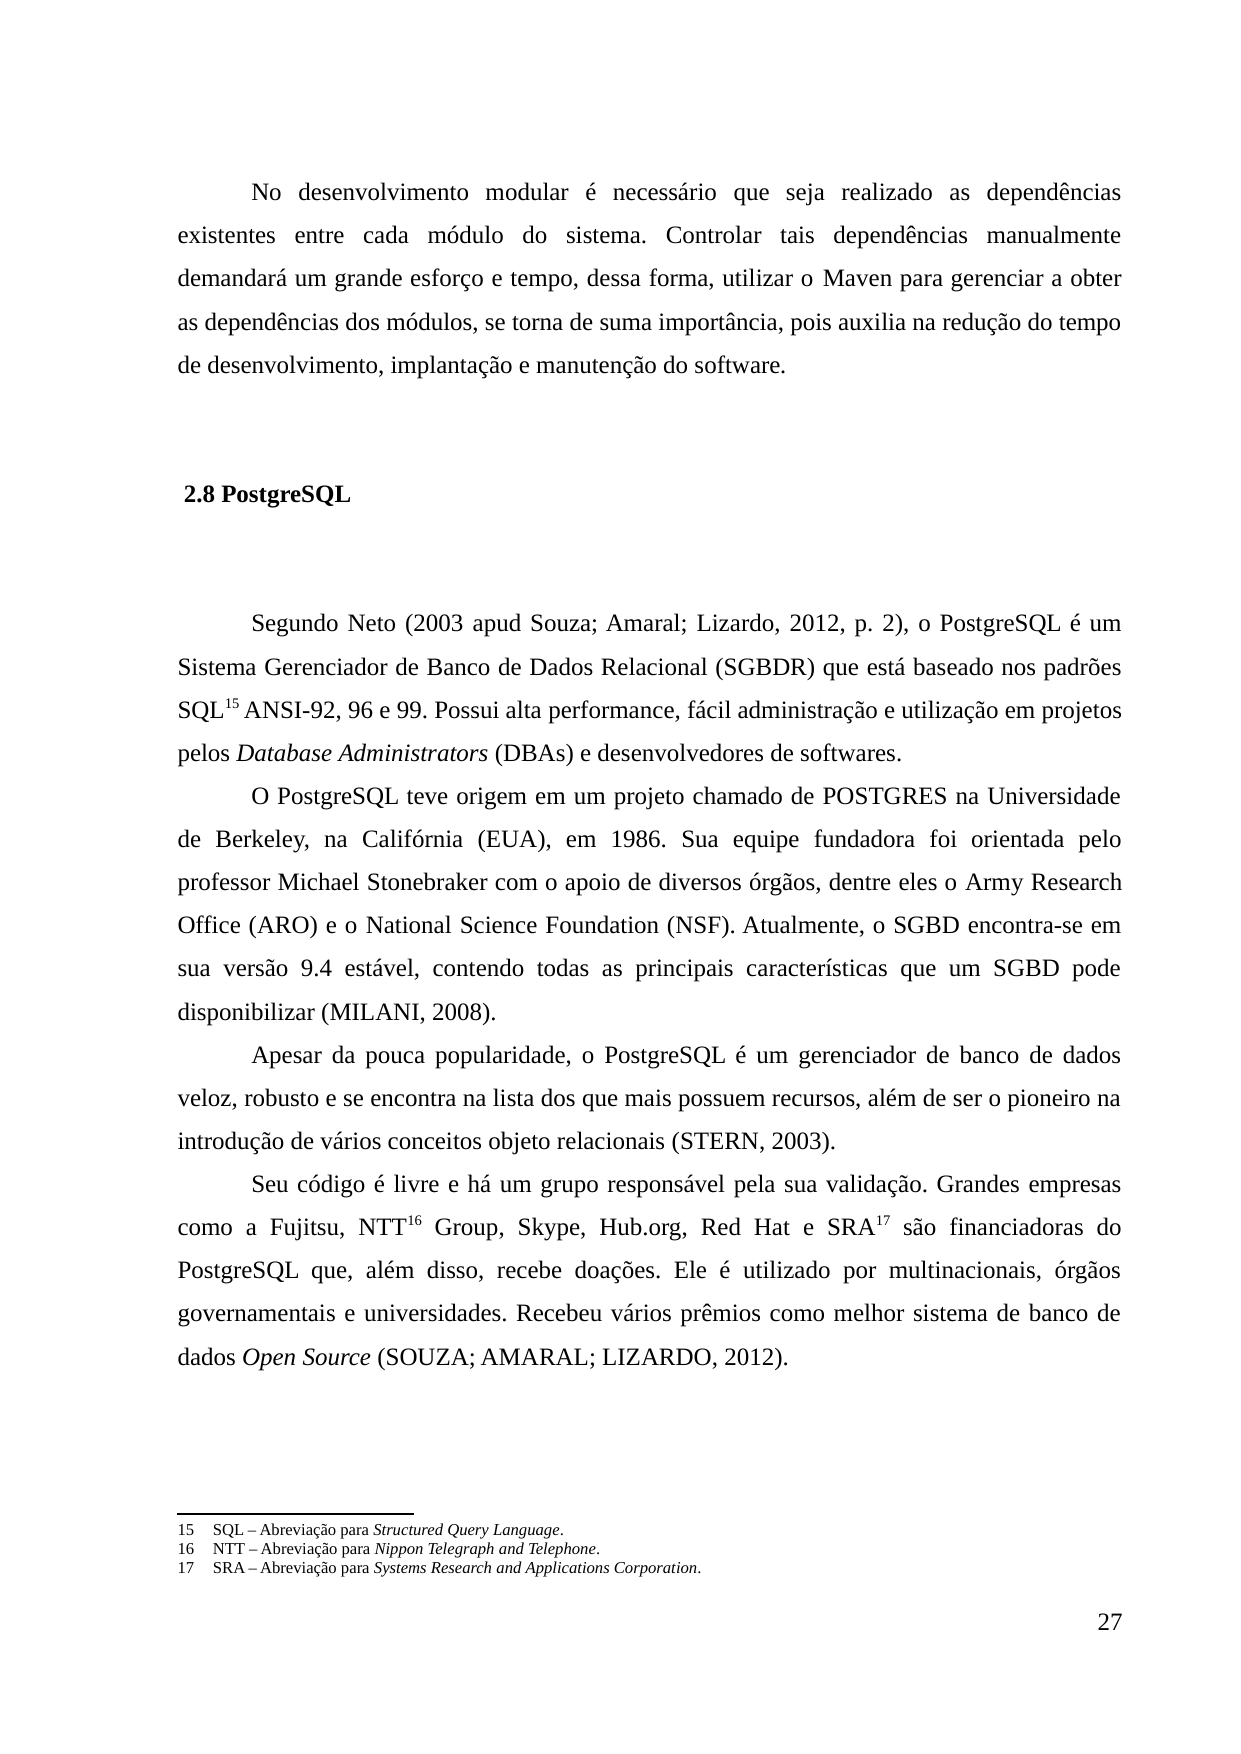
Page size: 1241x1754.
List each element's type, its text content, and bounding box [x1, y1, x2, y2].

text NTT – Abreviação para Nippon Telegraph and Telephone. [177, 1539, 1122, 1558]
subtitle PostgreSQL [177, 479, 1122, 508]
text Apesar da pouca popularidade, o PostgreSQL é um gerenciador de banco de dados veloz, robusto e se encontra na lista dos que mais possuem recursos, além de ser o pioneiro na introdução de vários conceitos objeto relacionais (STERN, 2003). [177, 1040, 1122, 1155]
text O PostgreSQL teve origem em um projeto chamado de POSTGRES na Universidade de Berkeley, na Califórnia (EUA), em 1986. Sua equipe fundadora foi orientada pelo professor Michael Stonebraker com o apoio de diversos órgãos, dentre eles o Army Research Office (ARO) e o National Science Foundation (NSF). Atualmente, o SGBD encontra-se em sua versão 9.4 estável, contendo todas as principais características que um SGBD pode disponibilizar (MILANI, 2008). [177, 781, 1122, 1025]
text No desenvolvimento modular é necessário que seja realizado as dependências existentes entre cada módulo do sistema. Controlar tais dependências manualmente demandará um grande esforço e tempo, dessa forma, utilizar o Maven para gerenciar a obter as dependências dos módulos, se torna de suma importância, pois auxilia na redução do tempo de desenvolvimento, implantação e manutenção do software. [177, 177, 1122, 378]
text SQL – Abreviação para Structured Query Language. [177, 1519, 1122, 1539]
text SRA – Abreviação para Systems Research and Applications Corporation. [177, 1558, 1122, 1577]
text Segundo Neto (2003 apud Souza; Amaral; Lizardo, 2012, p. 2), o PostgreSQL é um Sistema Gerenciador de Banco de Dados Relacional (SGBDR) que está baseado nos padrões SQL ANSI-92, 96 e 99. Possui alta performance, fácil administração e utilização em projetos pelos Database Administrators (DBAs) e desenvolvedores de softwares. [177, 608, 1122, 767]
text Seu código é livre e há um grupo responsável pela sua validação. Grandes empresas como a Fujitsu, NTT Group, Skype, Hub.org, Red Hat e SRA são financiadoras do PostgreSQL que, além disso, recebe doações. Ele é utilizado por multinacionais, órgãos governamentais e universidades. Recebeu vários prêmios como melhor sistema de banco de dados Open Source (SOUZA; AMARAL; LIZARDO, 2012). [177, 1169, 1122, 1370]
